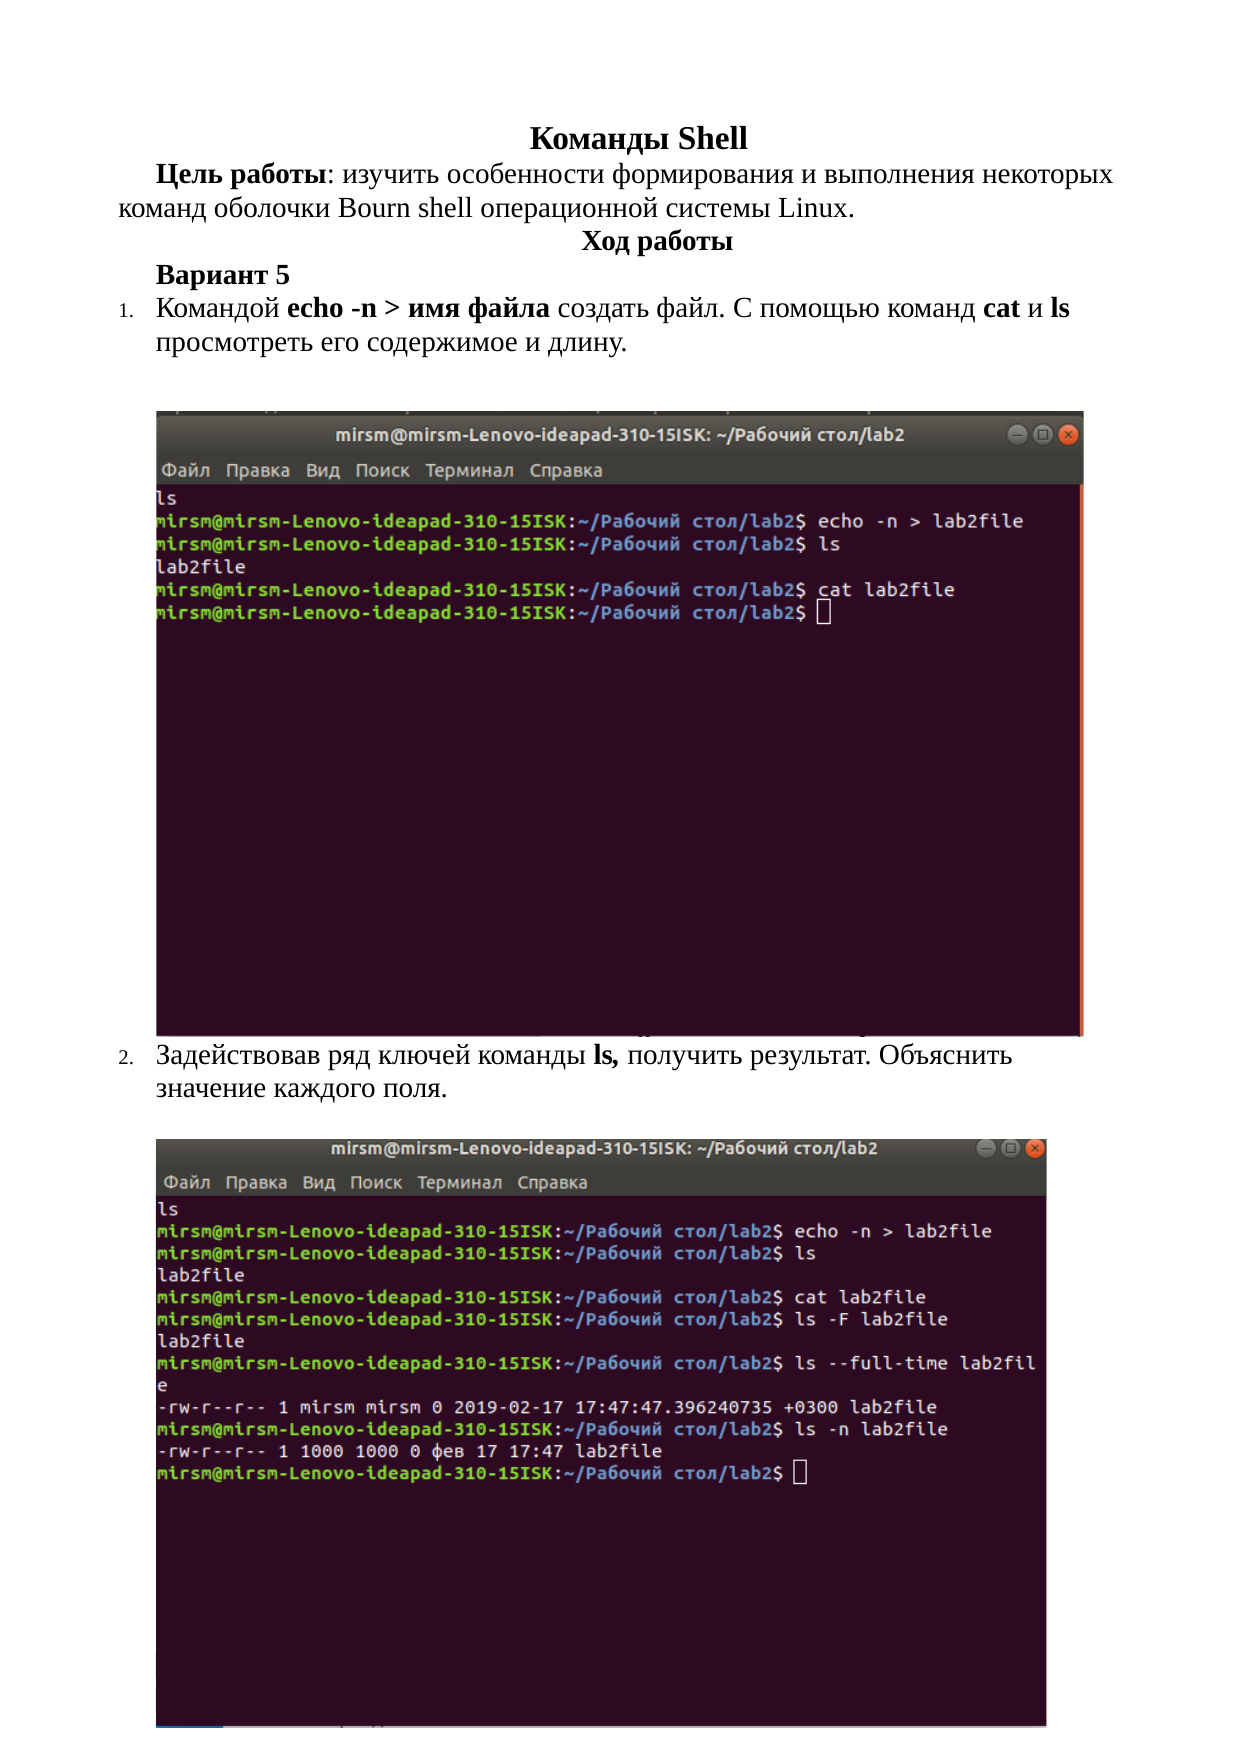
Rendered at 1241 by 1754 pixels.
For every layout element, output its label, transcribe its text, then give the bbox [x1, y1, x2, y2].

text Ход работы [118, 223, 1122, 257]
text Вариант 5 [118, 257, 1122, 291]
picture [155, 1139, 512, 1728]
list Командой echo -n > имя файла создать файл. С помощью команд cat и ls просмотреть его содержимое и длину. [118, 291, 1122, 358]
list Задействовав ряд ключей команды ls, получить результат. Объяснить значение каждого поля. [118, 386, 1122, 1104]
text Команды Shell [118, 118, 1122, 156]
picture [156, 411, 547, 1037]
text Цель работы: изучить особенности формирования и выполнения некоторых команд оболочки Bourn shell операционной системы Linux. [118, 156, 1122, 223]
